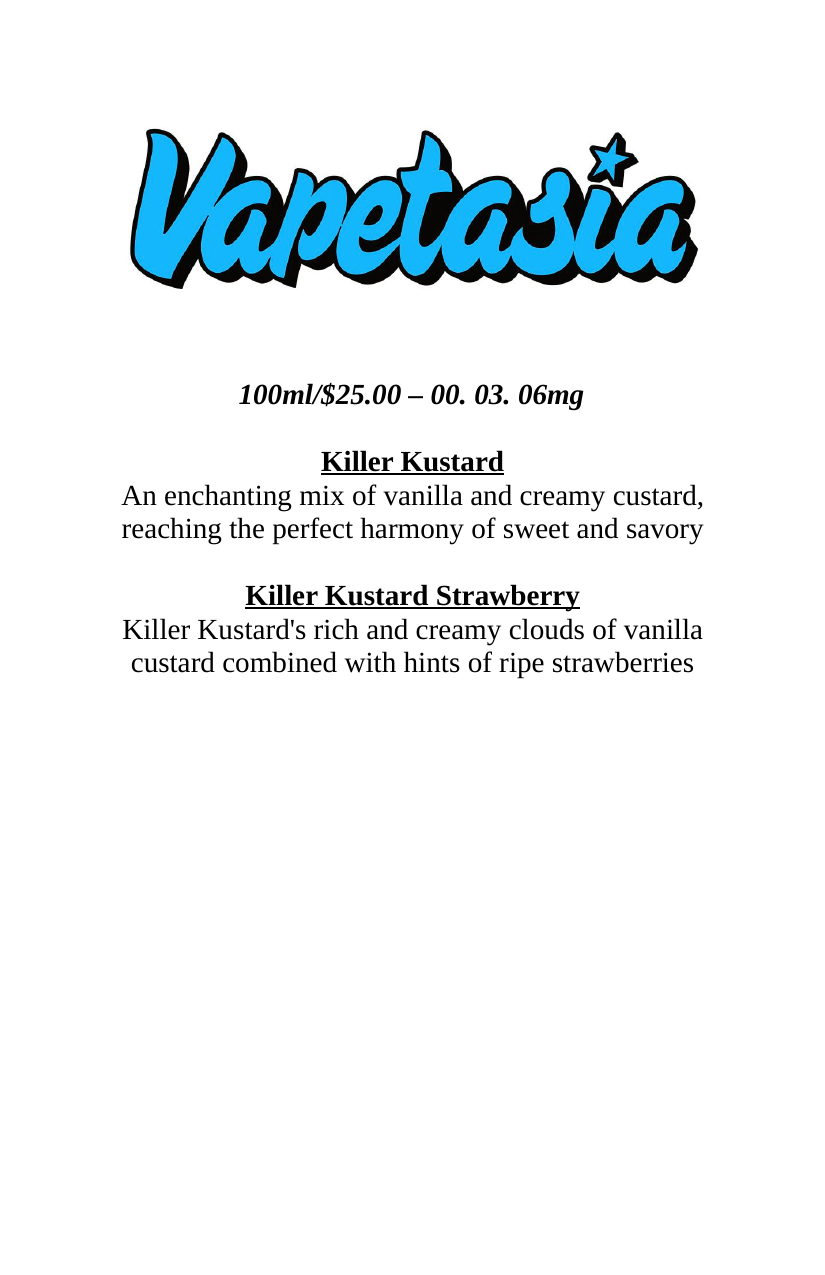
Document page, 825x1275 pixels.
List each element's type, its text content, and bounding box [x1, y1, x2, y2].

picture [118, 118, 707, 291]
text Killer Kustard [118, 444, 707, 478]
text 100ml/$25.00 – 00. 03. 06mg [118, 377, 707, 411]
text An enchanting mix of vanilla and creamy custard, reaching the perfect harmony of sweet and savory [118, 478, 707, 545]
text Killer Kustard's rich and creamy clouds of vanilla custard combined with hints of ripe strawberries [118, 612, 707, 679]
text Killer Kustard Strawberry [118, 578, 707, 612]
